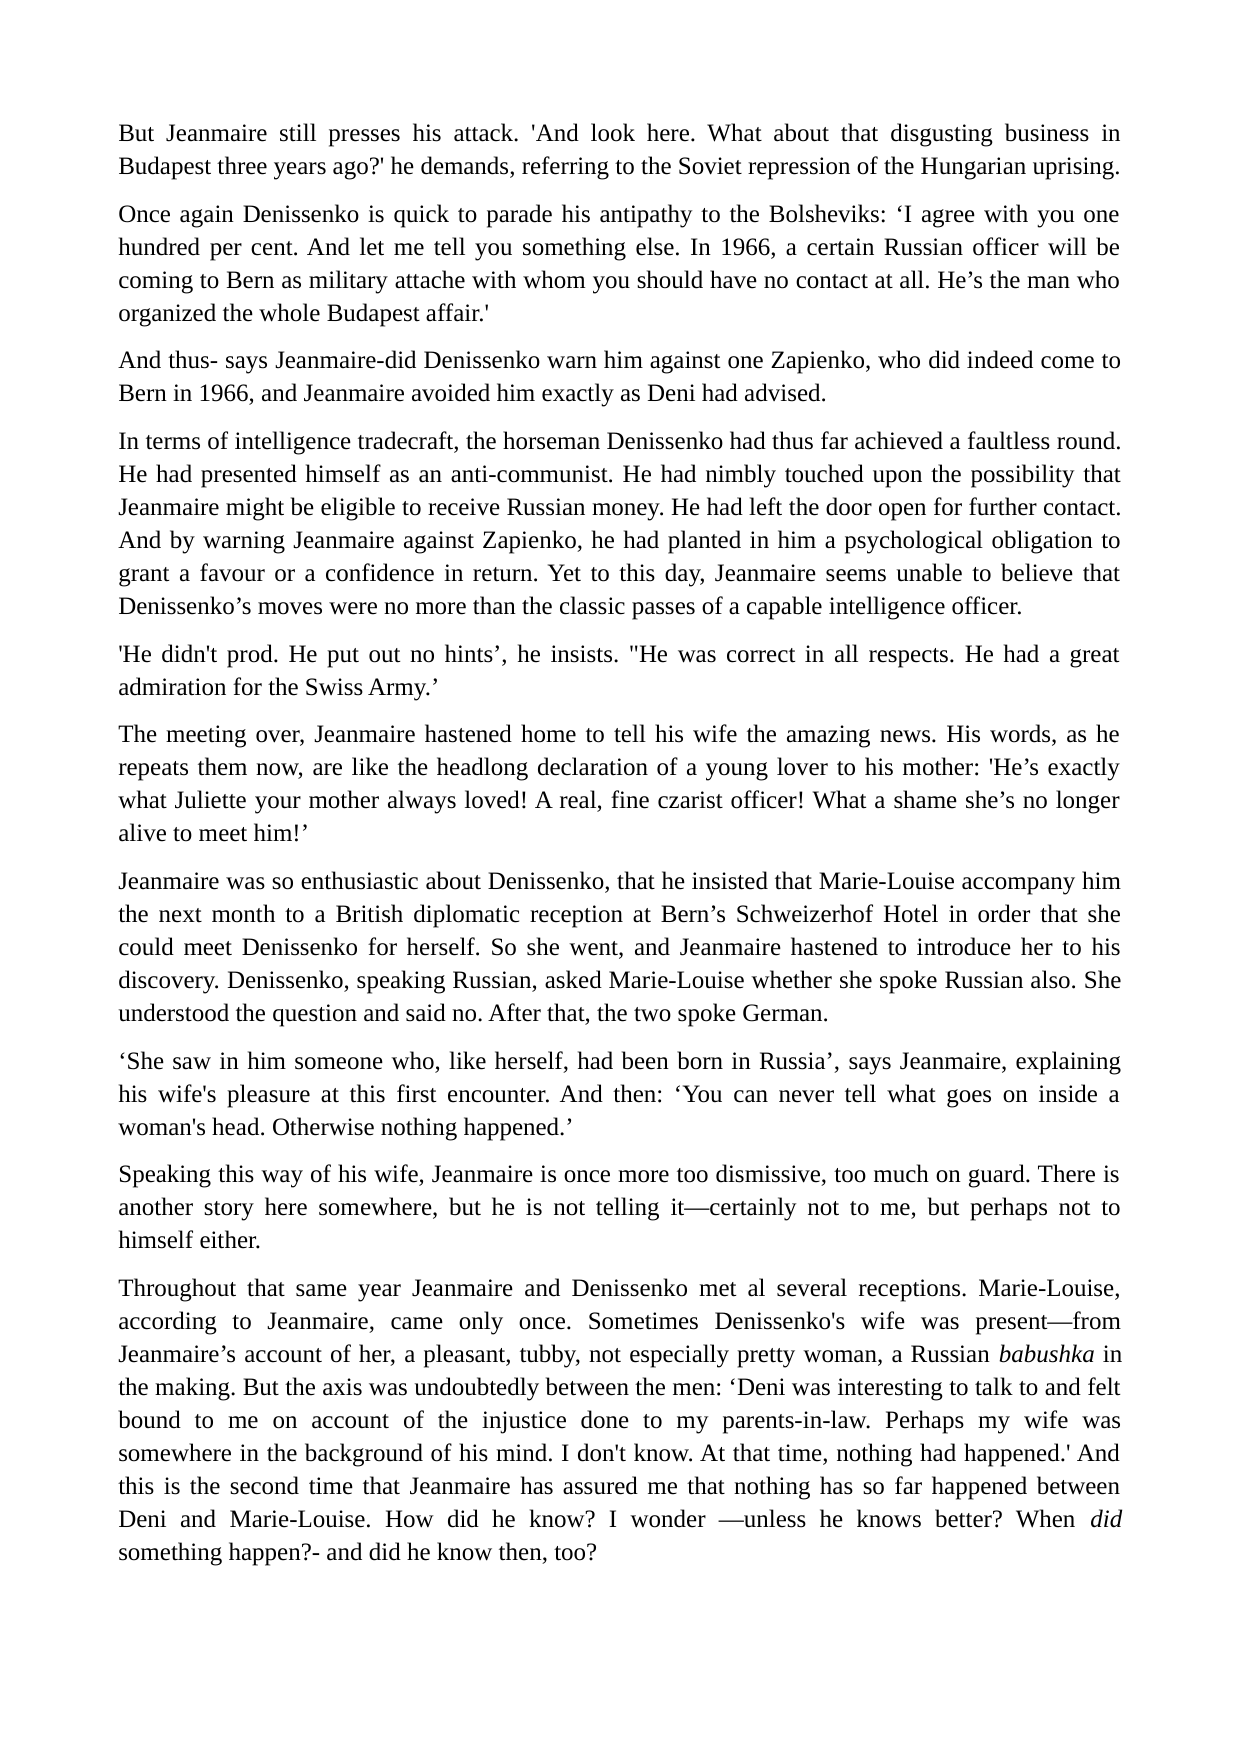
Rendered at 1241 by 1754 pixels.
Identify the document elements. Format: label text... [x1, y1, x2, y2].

text In terms of intelligence tradecraft, the horseman Denissenko had thus far achieved a faultless round. He had presented himself as an anti-communist. He had nimbly touched upon the possibility that Jeanmaire might be eligible to receive Russian money. He had left the door open for further contact. And by warning Jeanmaire against Zapienko, he had planted in him a psychological obligation to grant a favour or a confidence in return. Yet to this day, Jeanmaire seems unable to believe that Denissenko’s moves were no more than the classic passes of a capable intelligence officer. [118, 426, 1122, 620]
text But Jeanmaire still presses his attack. 'And look here. What about that disgusting business in Budapest three years ago?' he demands, referring to the Soviet repression of the Hungarian uprising. [118, 118, 1122, 180]
text And thus- says Jeanmaire-did Denissenko warn him against one Zapienko, who did indeed come to Bern in 1966, and Jeanmaire avoided him exactly as Deni had advised. [118, 345, 1122, 407]
text Speaking this way of his wife, Jeanmaire is once more too dismissive, too much on guard. There is another story here somewhere, but he is not telling it—certainly not to me, but perhaps not to himself either. [118, 1159, 1122, 1254]
text Jeanmaire was so enthusiastic about Denissenko, that he insisted that Marie-Louise accompany him the next month to a British diplomatic reception at Bern’s Schweizerhof Hotel in order that she could meet Denissenko for herself. So she went, and Jeanmaire hastened to introduce her to his discovery. Denissenko, speaking Russian, asked Marie-Louise whether she spoke Russian also. She understood the question and said no. After that, the two spoke German. [118, 866, 1122, 1027]
text 'He didn't prod. He put out no hints’, he insists. "He was correct in all respects. He had a great admiration for the Swiss Army.’ [118, 639, 1122, 701]
text The meeting over, Jeanmaire hastened home to tell his wife the amazing news. His words, as he repeats them now, are like the headlong declaration of a young lover to his mother: 'He’s exactly what Juliette your mother always loved! A real, fine czarist officer! What a shame she’s no longer alive to meet him!’ [118, 719, 1122, 847]
text ‘She saw in him someone who, like herself, had been born in Russia’, says Jeanmaire, explaining his wife's pleasure at this first encounter. And then: ‘You can never tell what goes on inside a woman's head. Otherwise nothing happened.’ [118, 1046, 1122, 1141]
text Throughout that same year Jeanmaire and Denissenko met al several receptions. Marie-Louise, according to Jeanmaire, came only once. Sometimes Denissenko's wife was present—from Jeanmaire’s account of her, a pleasant, tubby, not especially pretty woman, a Russian babushka in the making. But the axis was undoubtedly between the men: ‘Deni was interesting to talk to and felt bound to me on account of the injustice done to my parents-in-law. Perhaps my wife was somewhere in the background of his mind. I don't know. At that time, nothing had happened.' And this is the second time that Jeanmaire has assured me that nothing has so far happened between Deni and Marie-Louise. How did he know? I wonder —unless he knows better? When did something happen?- and did he know then, too? [118, 1273, 1122, 1566]
text Once again Denissenko is quick to parade his antipathy to the Bolsheviks: ‘I agree with you one hundred per cent. And let me tell you something else. In 1966, a certain Russian officer will be coming to Bern as military attache with whom you should have no contact at all. He’s the man who organized the whole Budapest affair.' [118, 199, 1122, 327]
